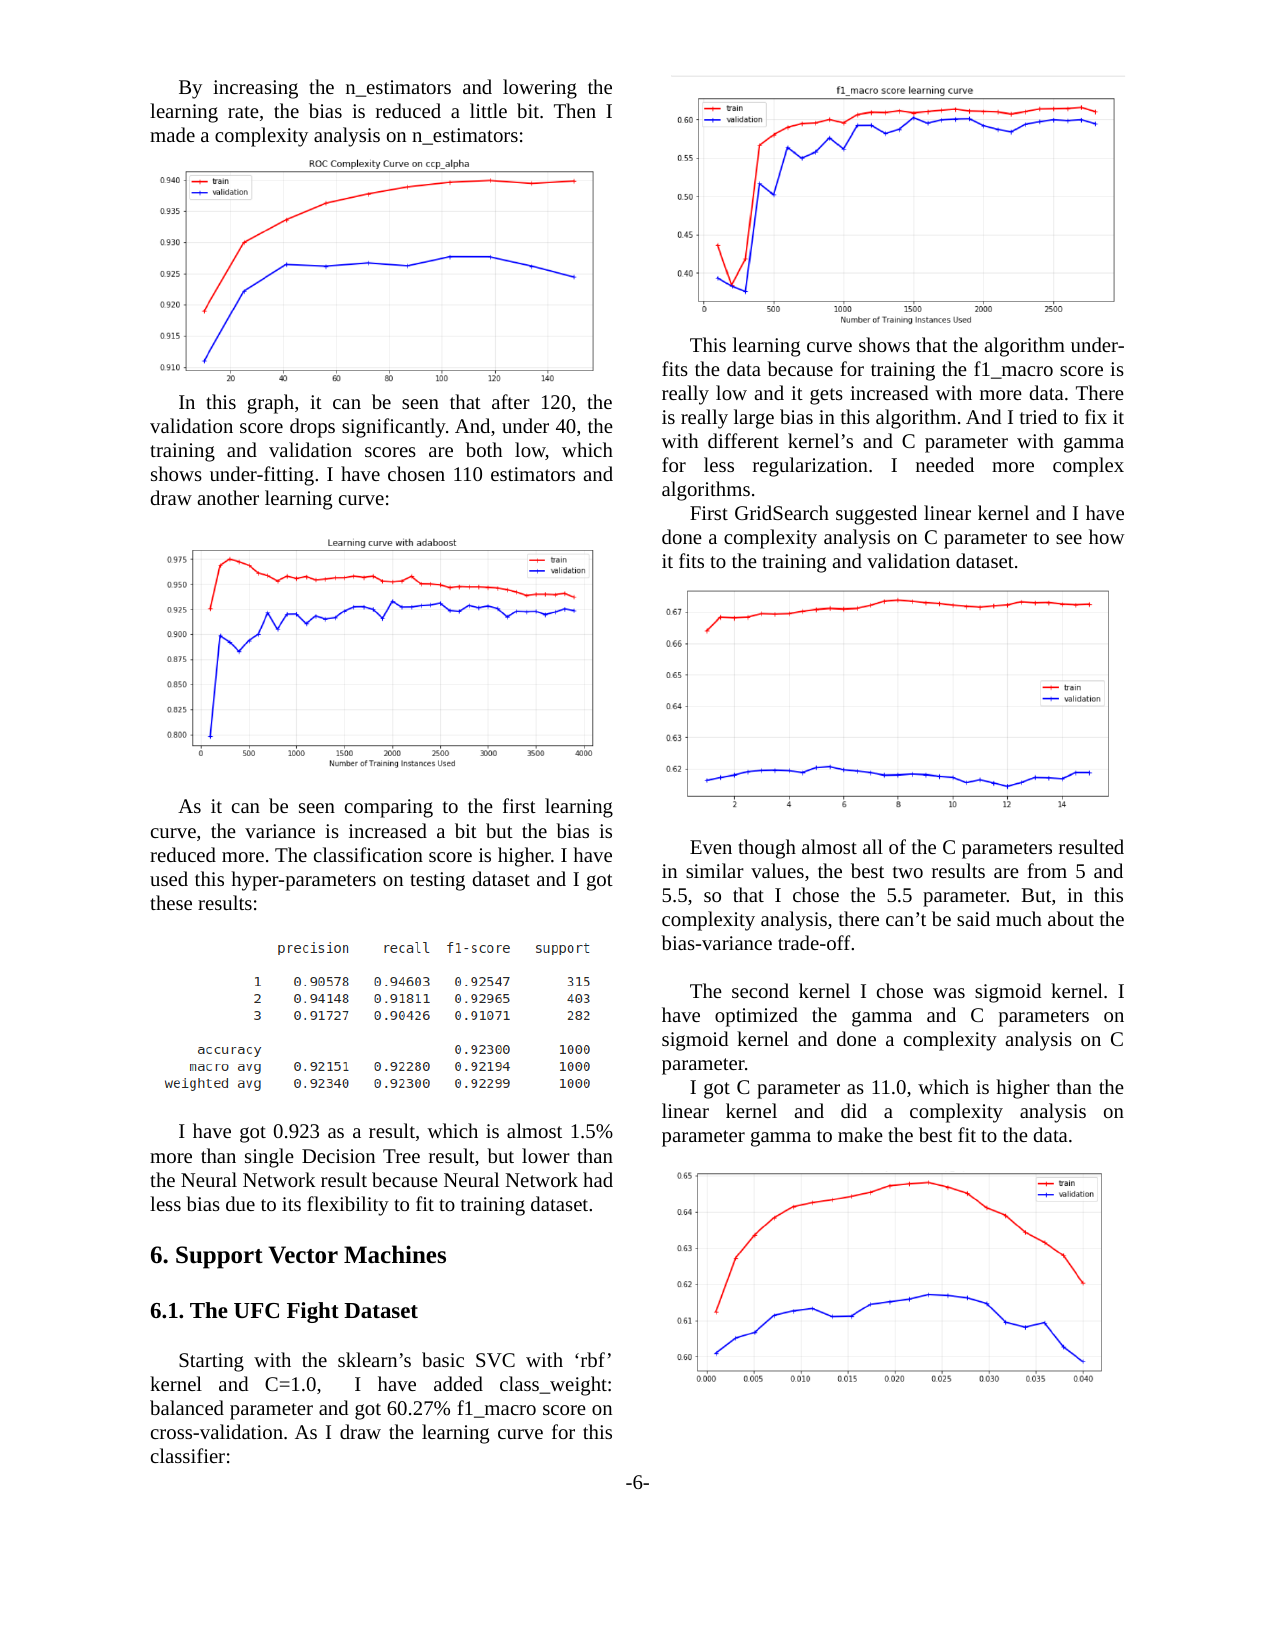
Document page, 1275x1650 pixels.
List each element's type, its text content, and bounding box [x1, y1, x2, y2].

text I have got 0.923 as a result, which is almost 1.5% more than single Decision Tree result, but lower than the Neural Network result because Neural Network had less bias due to its flexibility to fit to training dataset. [150, 1119, 613, 1216]
subtitle 6.1. The UFC Fight Dataset [150, 1297, 613, 1324]
text As it can be seen comparing to the first learning curve, the variance is increased a bit but the bias is reduced more. The classification score is higher. I have used this hyper-parameters on testing dataset and I got these results: [150, 794, 613, 915]
text First GridSearch suggested linear kernel and I have done a complexity analysis on C parameter to see how it fits to the training and validation dataset. [661, 501, 1125, 573]
text In this graph, it can be seen that after 120, the validation score drops significantly. And, under 40, the training and validation scores are both low, which shows under-fitting. I have chosen 110 estimators and draw another learning curve: [150, 390, 613, 510]
text This learning curve shows that the algorithm under-fits the data because for training the f1_macro score is really low and it gets increased with more data. There is really large bias in this algorithm. And I tried to fix it with different kernel’s and C parameter with gamma for less regularization. I needed more complex algorithms. [661, 333, 1125, 501]
text Starting with the sklearn’s basic SVC with ‘rbf’ kernel and C=1.0, I have added class_weight: balanced parameter and got 60.27% f1_macro score on cross-validation. As I draw the learning curve for this classifier: [150, 1348, 613, 1468]
text I got C parameter as 11.0, which is higher than the linear kernel and did a complexity analysis on parameter gamma to make the best fit to the data. [661, 1075, 1125, 1147]
subtitle 6. Support Vector Machines [150, 1240, 613, 1268]
text Even though almost all of the C parameters resulted in similar values, the best two results are from 5 and 5.5, so that I chose the 5.5 parameter. But, in this complexity analysis, there can’t be said much about the bias-variance trade-off. [661, 834, 1125, 955]
text By increasing the n_estimators and lowering the learning rate, the bias is reduced a little bit. Then I made a complexity analysis on n_estimators: [150, 75, 613, 147]
text The second kernel I chose was sigmoid kernel. I have optimized the gamma and C parameters on sigmoid kernel and done a complexity analysis on C parameter. [661, 979, 1125, 1075]
